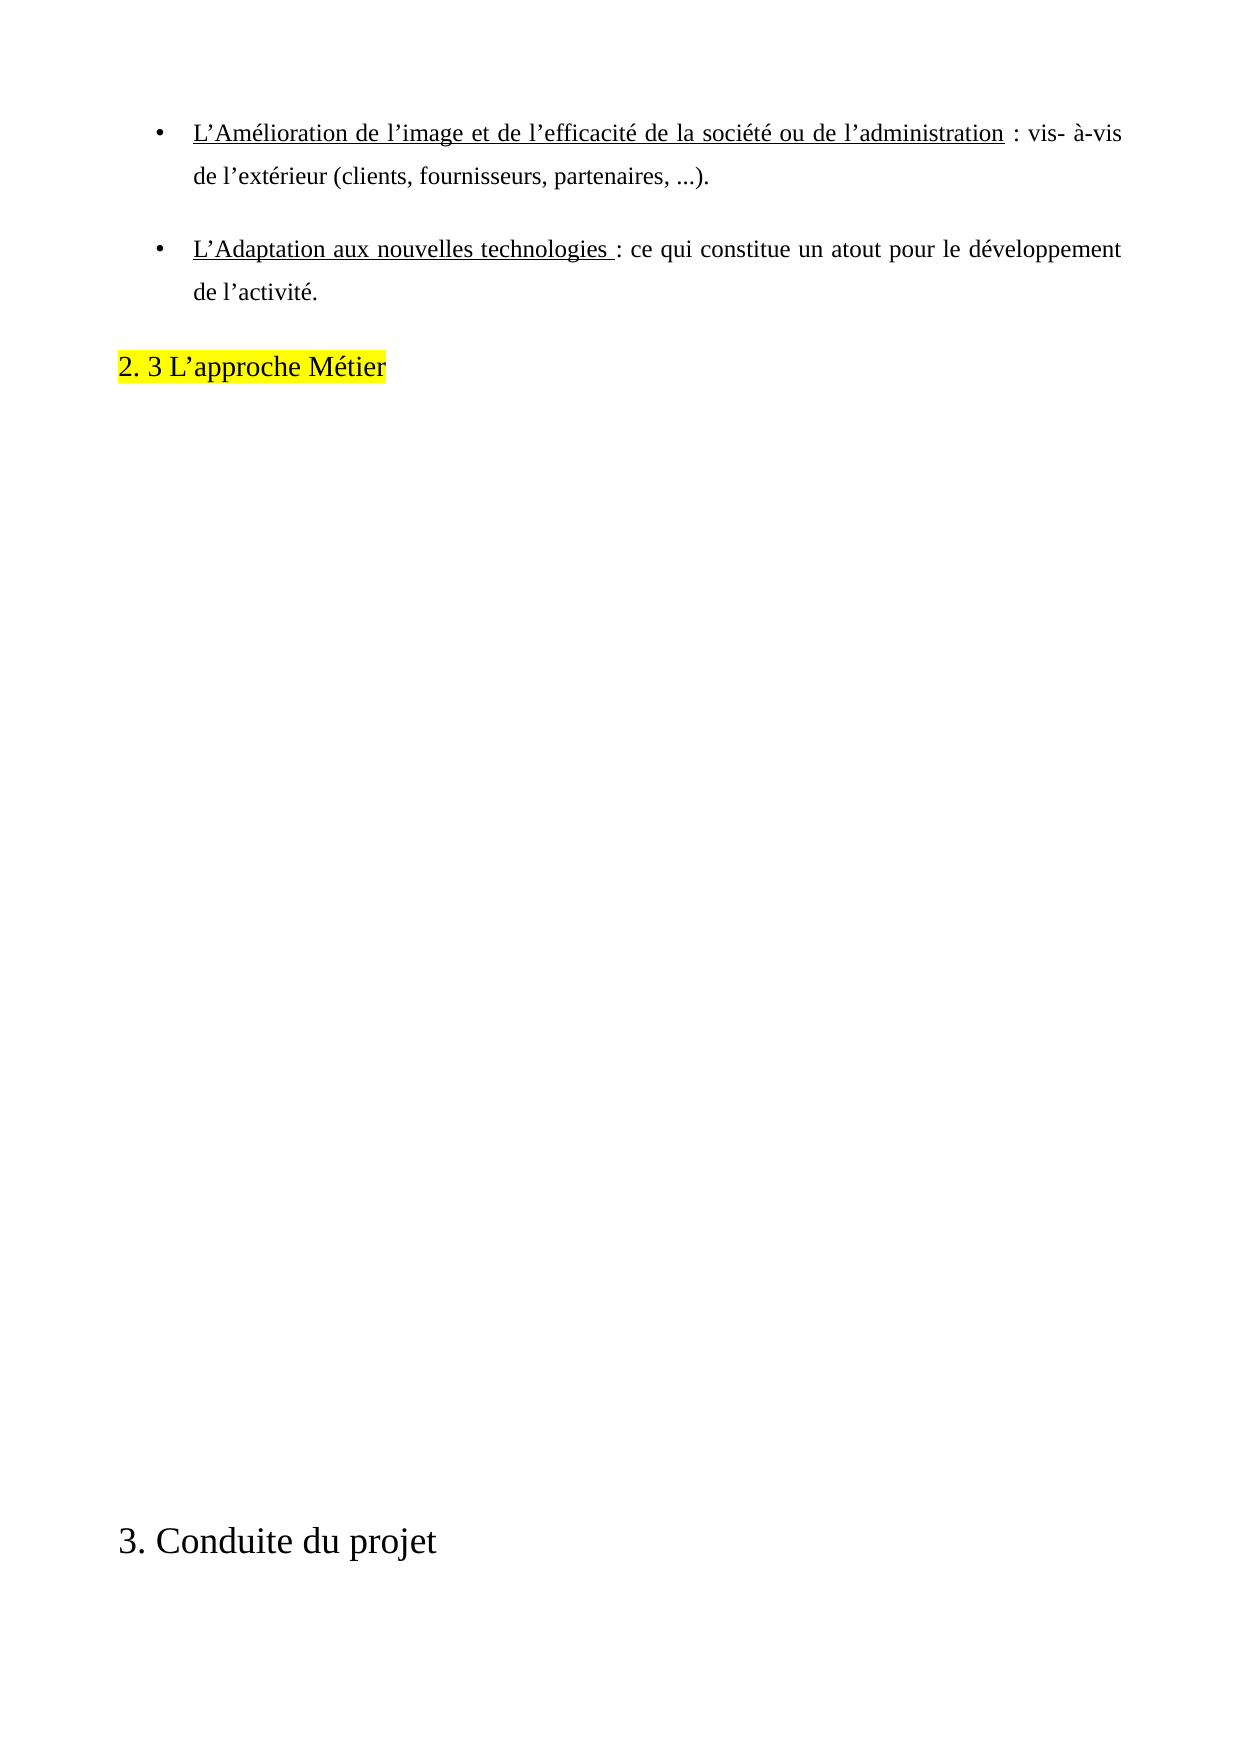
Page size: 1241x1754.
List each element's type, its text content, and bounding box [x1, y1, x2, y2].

text 2. 3 L’approche Métier [118, 349, 1122, 383]
list L’Adaptation aux nouvelles technologies : ce qui constitue un atout pour le développement de l’activité. [156, 234, 1122, 306]
text 3. Conduite du projet [118, 1518, 1122, 1562]
list L’Amélioration de l’image et de l’efficacité de la société ou de l’administration : vis- à-vis de l’extérieur (clients, fournisseurs, partenaires, ...). [156, 118, 1122, 190]
